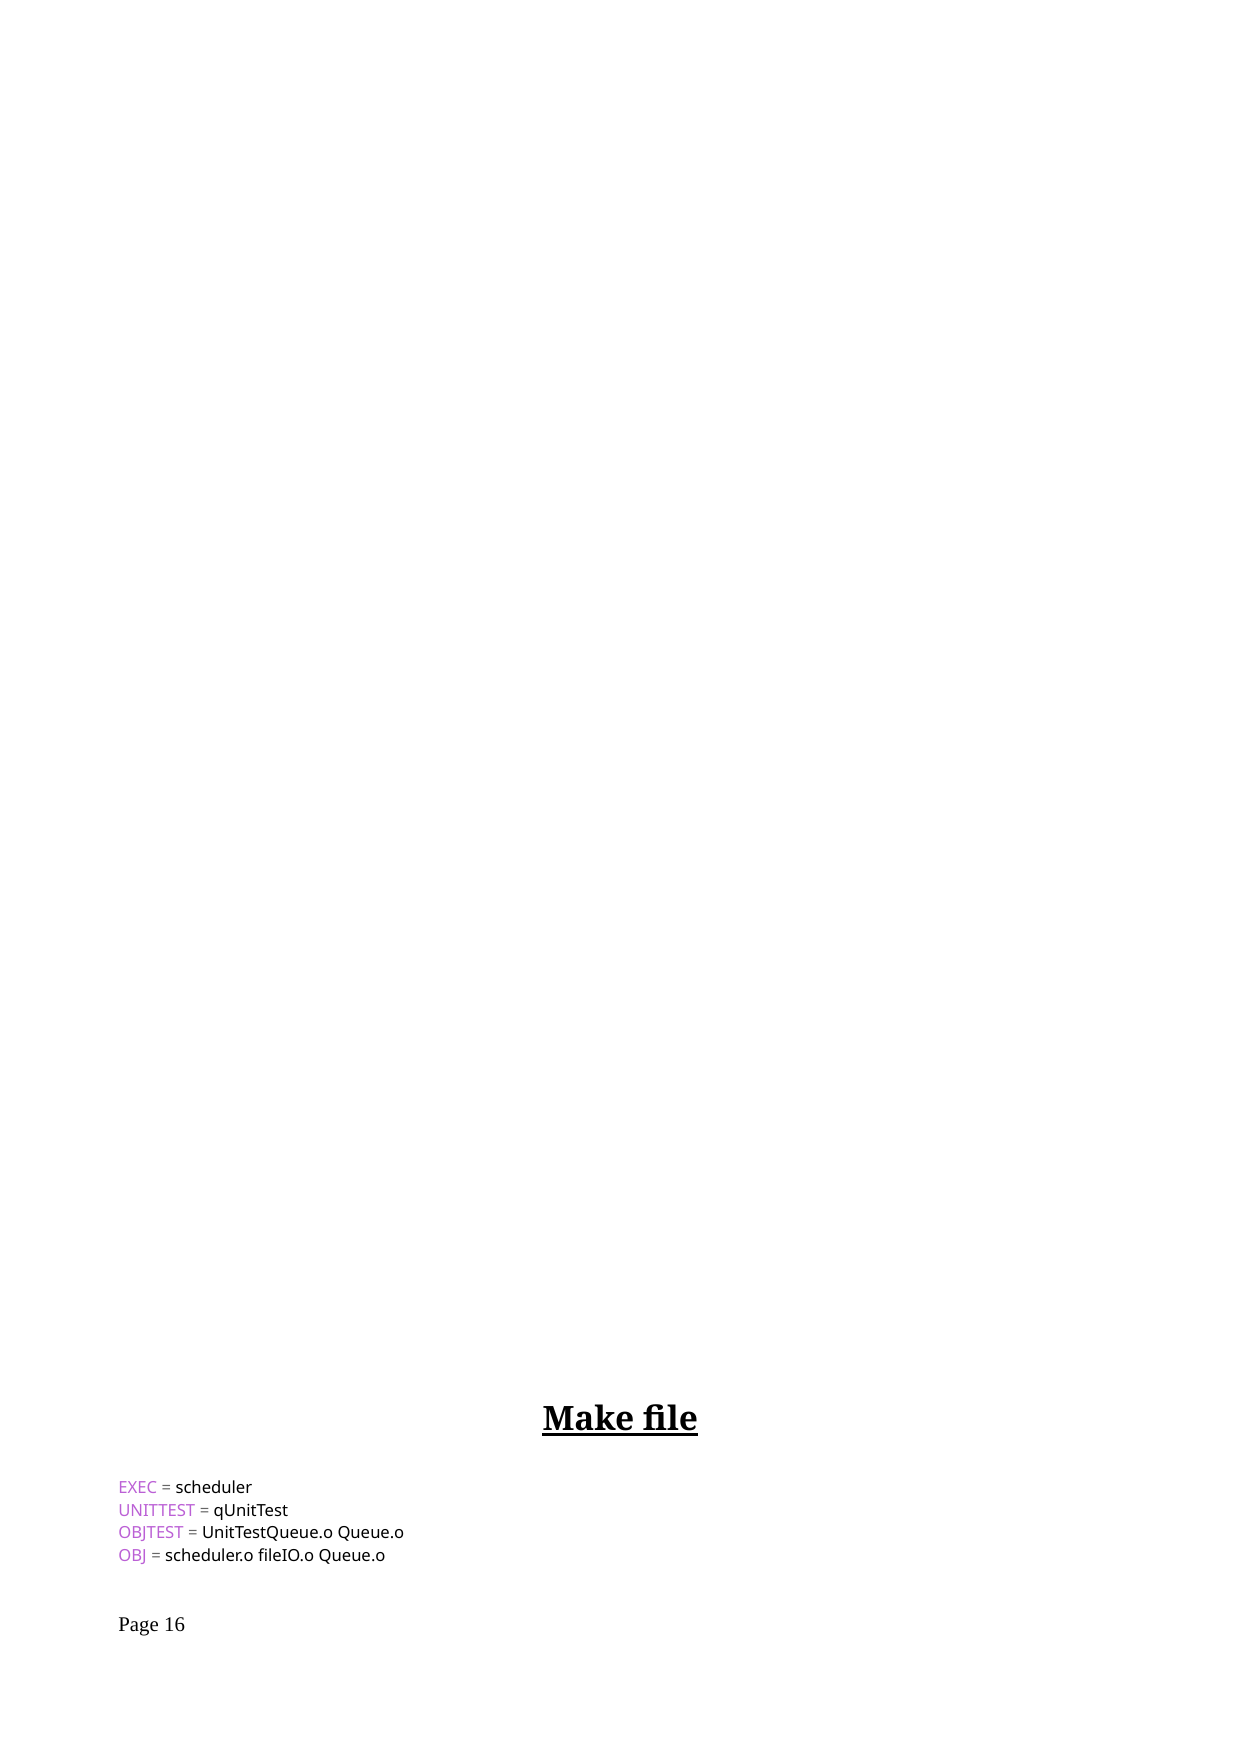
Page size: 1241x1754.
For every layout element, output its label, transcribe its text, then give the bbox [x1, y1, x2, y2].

subtitle Make file [118, 1395, 1122, 1440]
text OBJTEST = UnitTestQueue.o Queue.o [118, 1521, 1122, 1544]
text OBJ = scheduler.o fileIO.o Queue.o [118, 1544, 1122, 1566]
text EXEC = scheduler [118, 1476, 1122, 1498]
text UNITTEST = qUnitTest [118, 1498, 1122, 1521]
